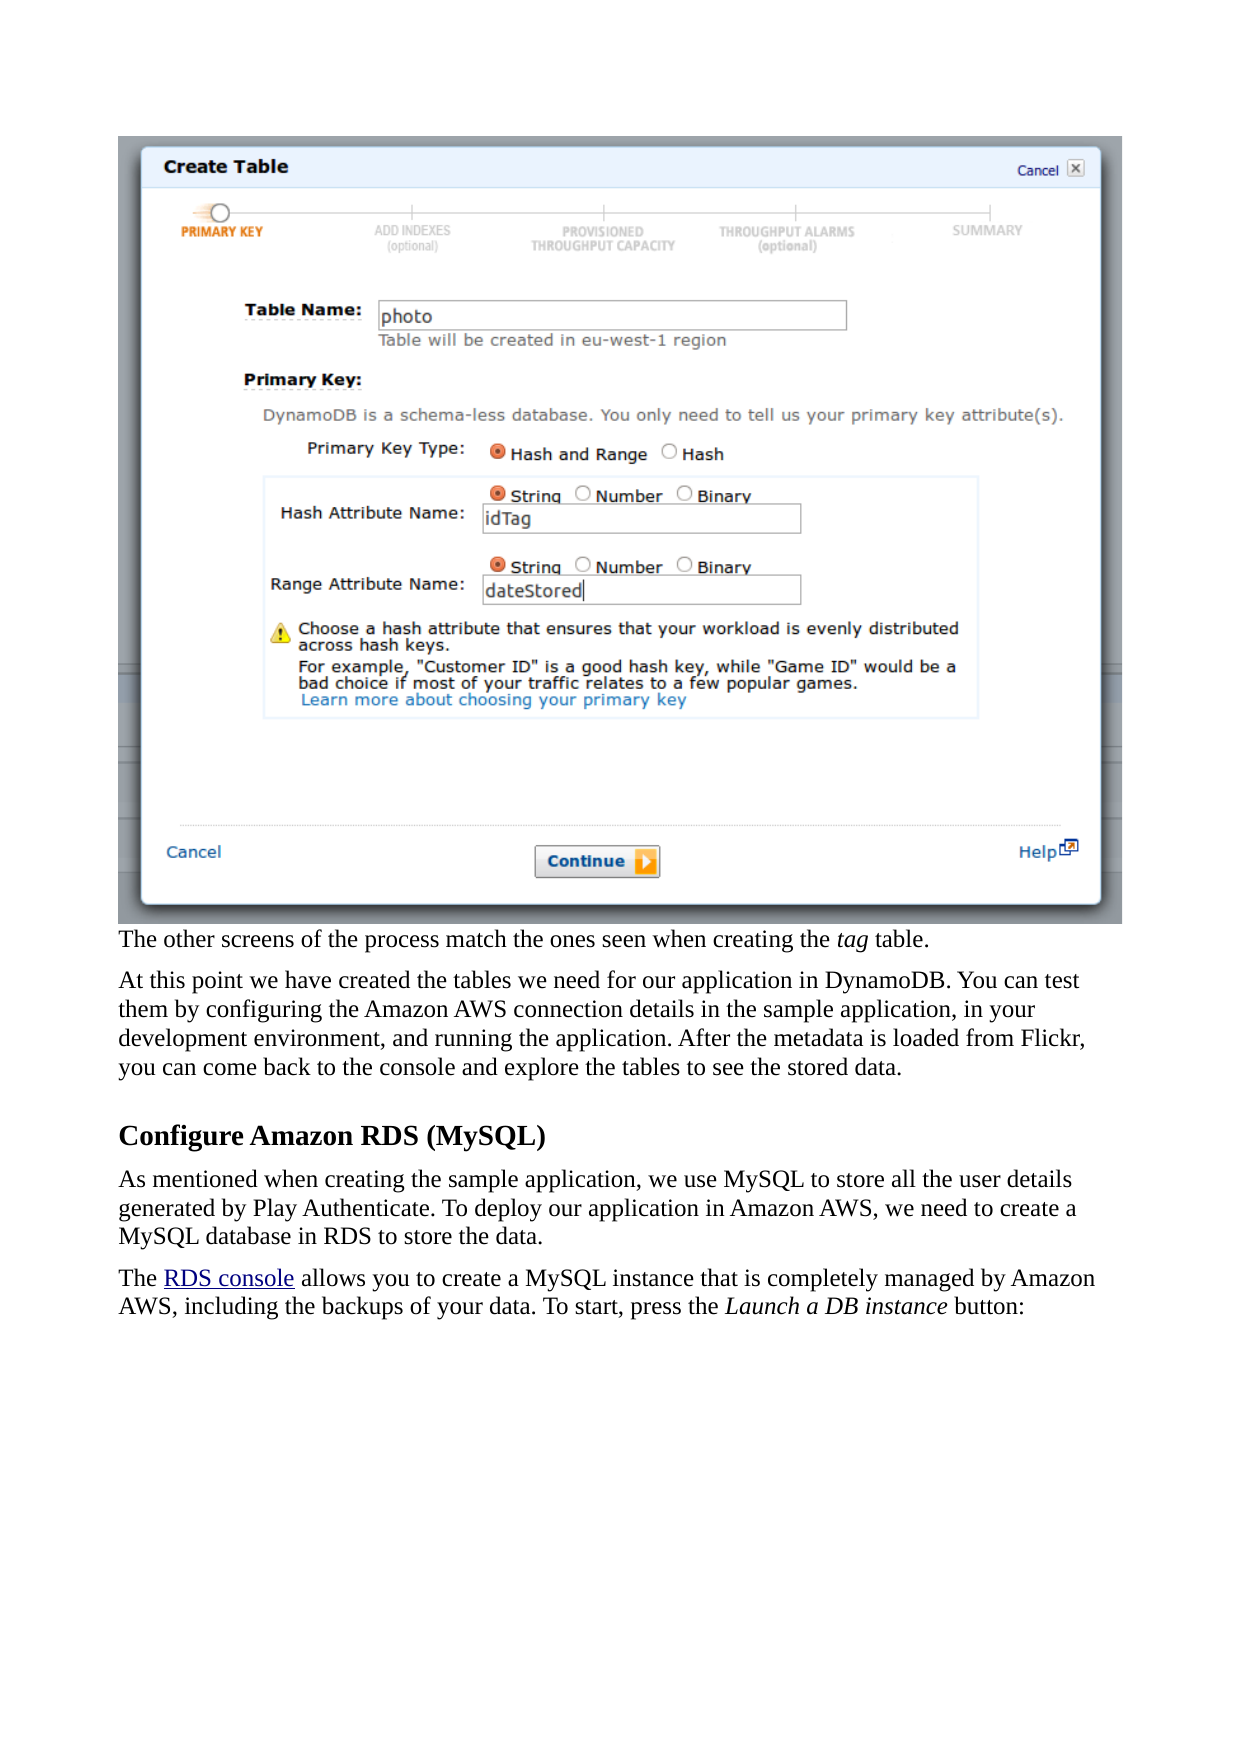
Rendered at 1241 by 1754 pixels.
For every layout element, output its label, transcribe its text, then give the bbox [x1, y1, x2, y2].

text As mentioned when creating the sample application, we use MySQL to store all the user details generated by Play Authenticate. To deploy our application in Amazon AWS, we need to create a MySQL database in RDS to store the data. [118, 1164, 1122, 1250]
text The other screens of the process match the ones seen when creating the tag table. [118, 924, 1122, 953]
text The RDS console allows you to create a MySQL instance that is completely managed by Amazon AWS, including the backups of your data. To start, press the Launch a DB instance button: [118, 1263, 1122, 1320]
subtitle Configure Amazon RDS (MySQL) [118, 1118, 1122, 1151]
picture [118, 136, 1123, 924]
text [118, 118, 1122, 136]
text At this point we have created the tables we need for our application in DynamoDB. You can test them by configuring the Amazon AWS connection details in the sample application, in your development environment, and running the application. After the metadata is loaded from Flickr, you can come back to the console and explore the tables to see the stored data. [118, 965, 1122, 1080]
